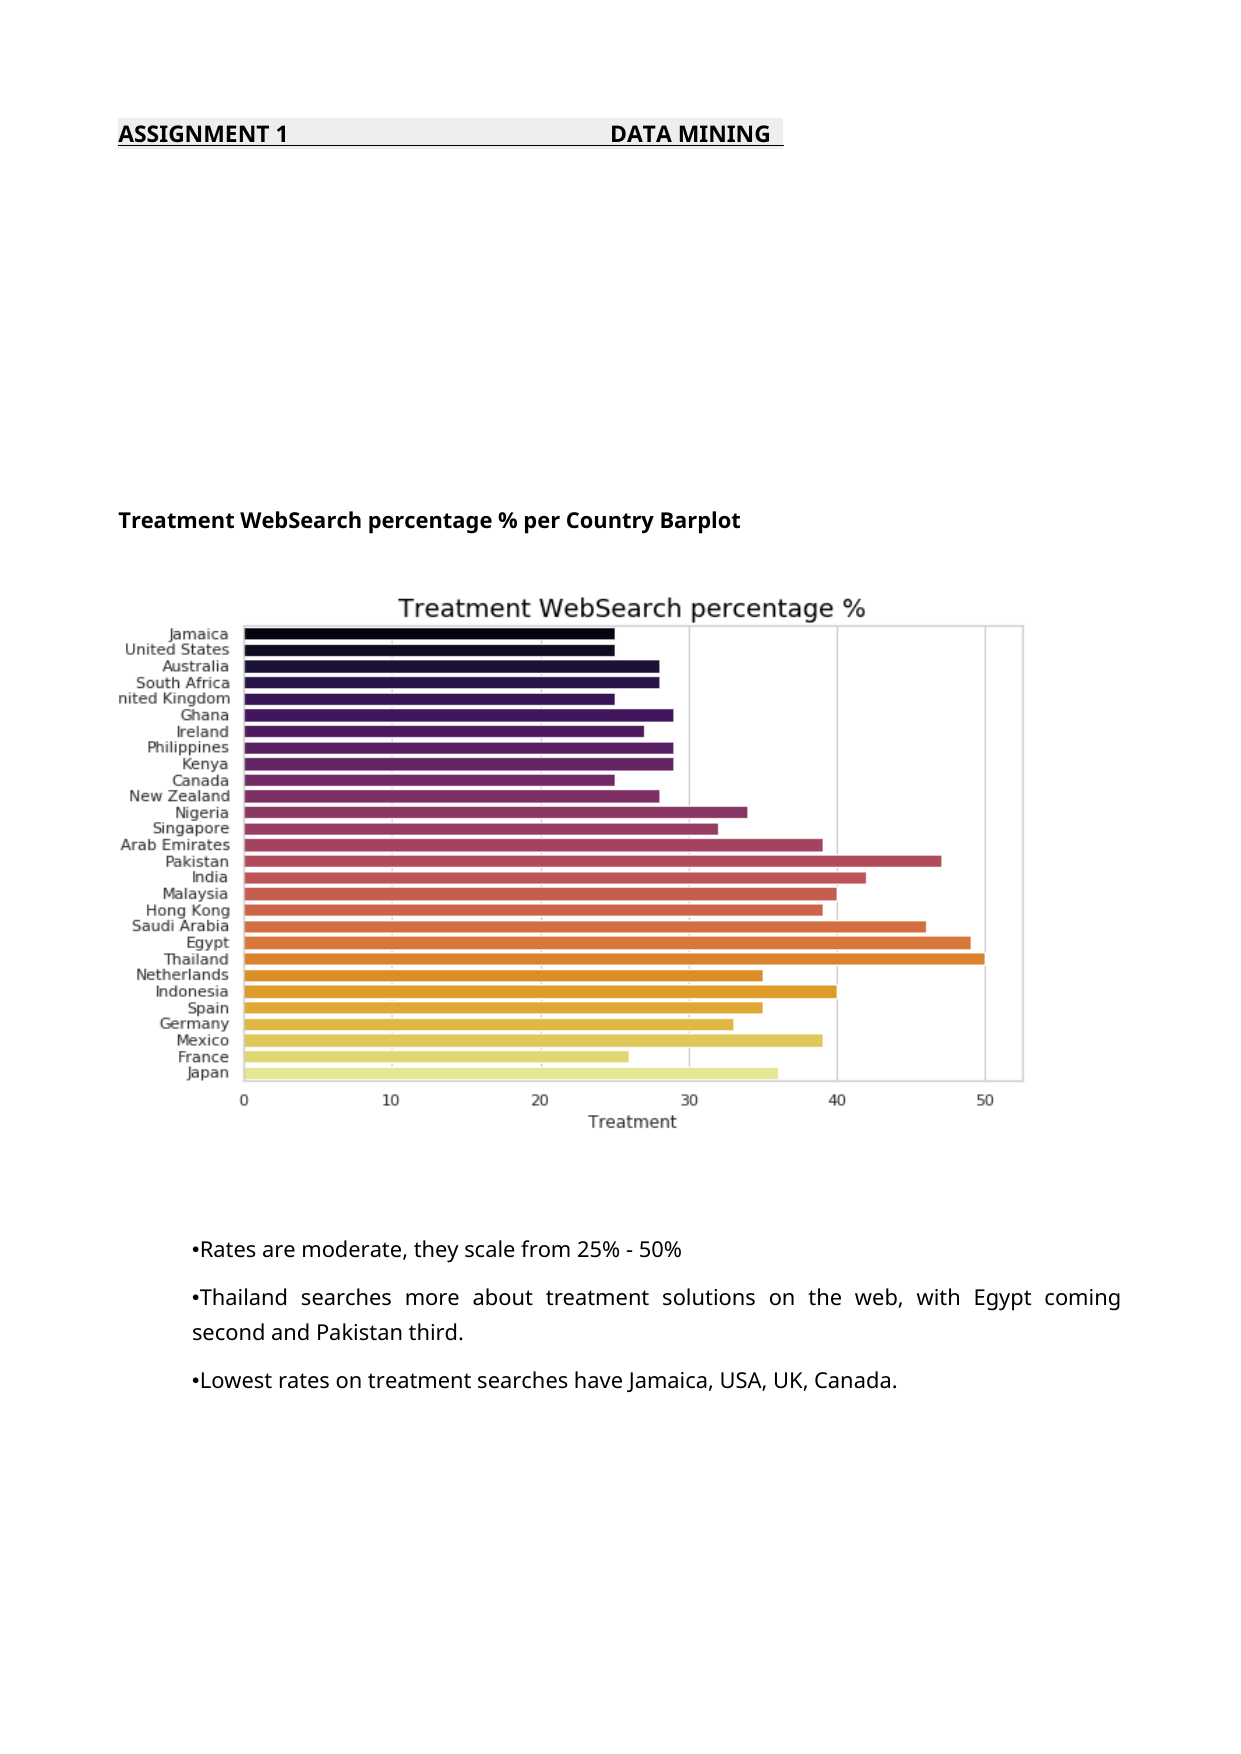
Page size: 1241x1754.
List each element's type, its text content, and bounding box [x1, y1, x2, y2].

list Rates are moderate, they scale from 25% - 50% [118, 1234, 1122, 1264]
picture [118, 553, 1123, 1156]
list Thailand searches more about treatment solutions on the web, with Egypt coming second and Pakistan third. [118, 1282, 1122, 1346]
text Treatment WebSearch percentage % per Country Barplot [118, 505, 1122, 535]
list Lowest rates on treatment searches have Jamaica, USA, UK, Canada. [118, 1365, 1122, 1394]
